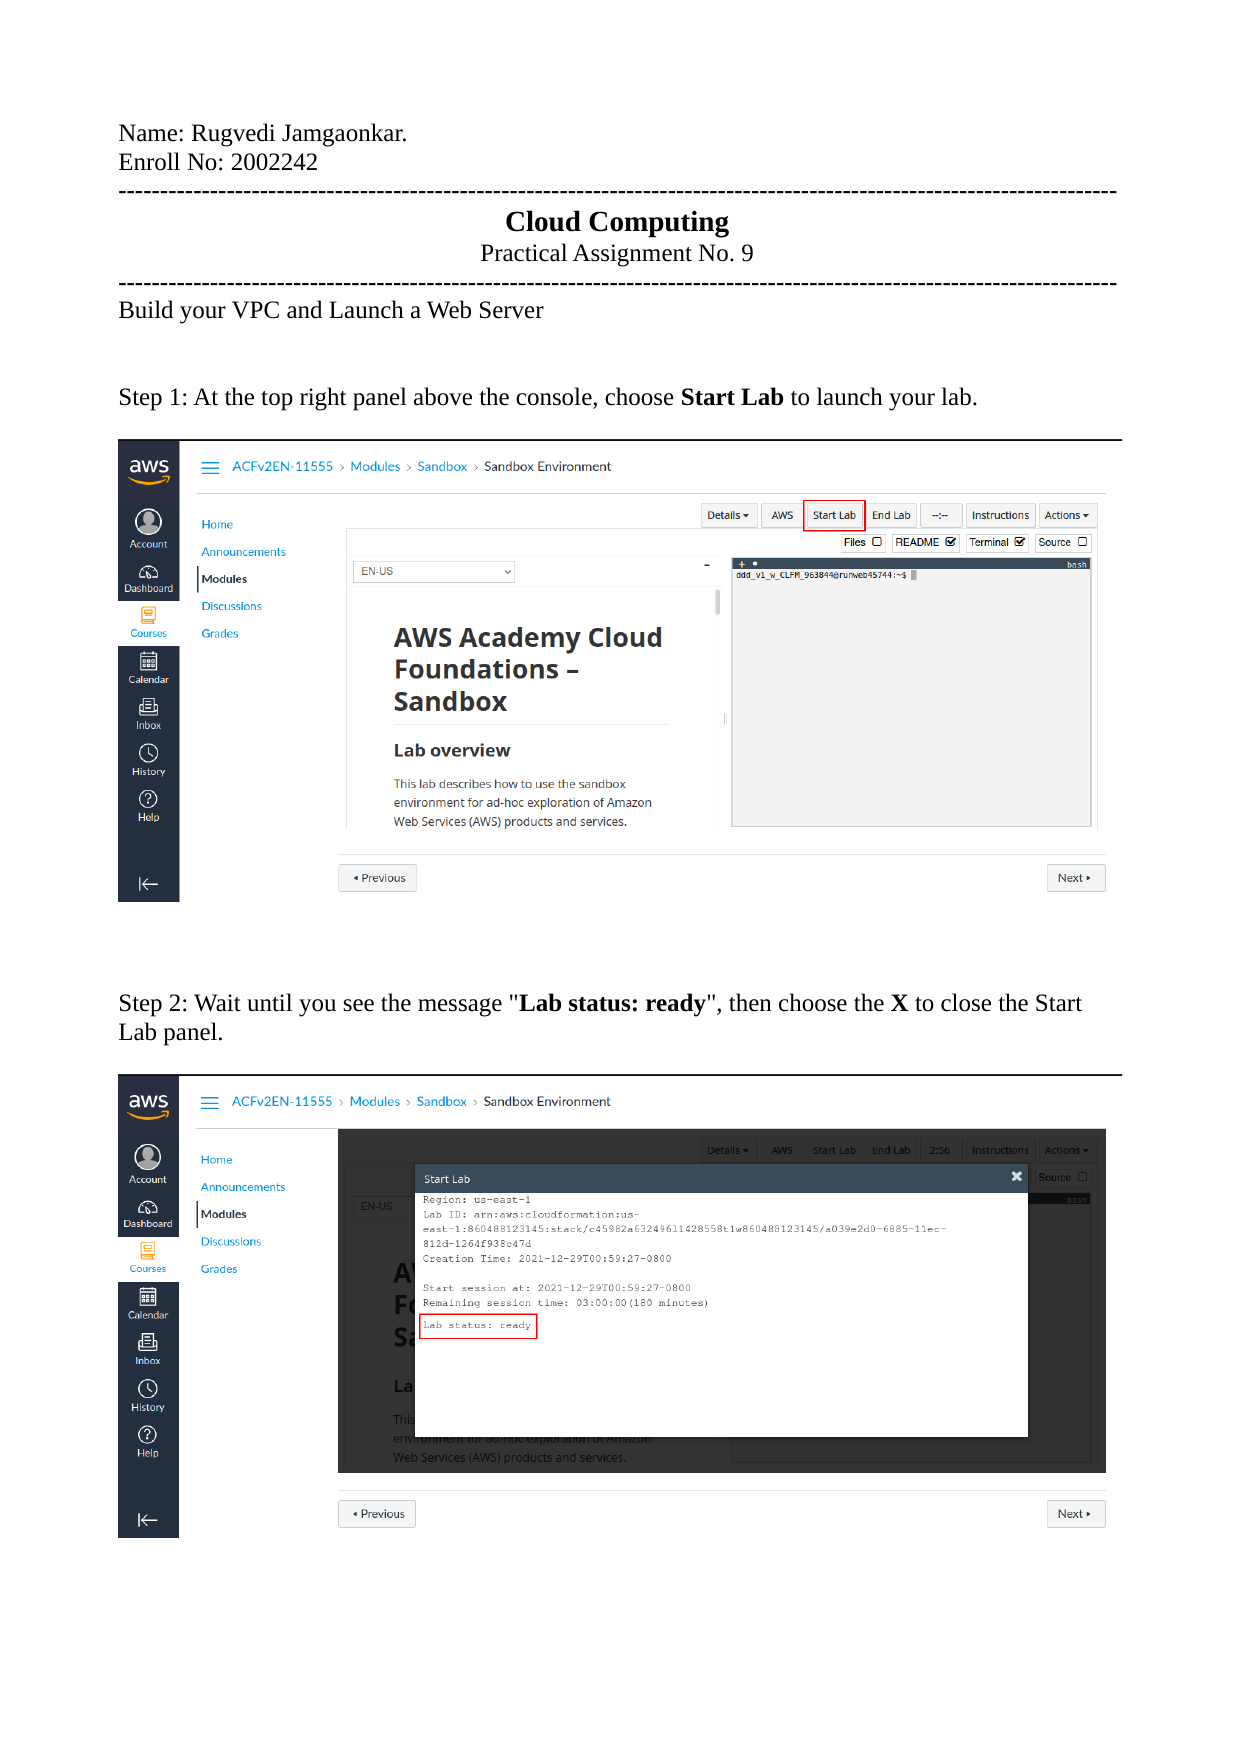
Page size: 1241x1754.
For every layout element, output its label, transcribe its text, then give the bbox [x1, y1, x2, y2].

picture [118, 1074, 1123, 1538]
picture [118, 439, 1123, 902]
text Cloud Computing [118, 204, 1122, 238]
text Step 2: Wait until you see the message "Lab status: ready", then choose the X to close the Start Lab panel. [118, 988, 1122, 1046]
text ------------------------------------------------------------------------------------------------------------------------ [118, 176, 1122, 204]
text ------------------------------------------------------------------------------------------------------------------------ Build your VPC and Launch a Web Server [118, 267, 1122, 324]
text Step 1: At the top right panel above the console, choose Start Lab to launch your lab. [118, 382, 1122, 410]
text Enroll No: 2002242 [118, 147, 1122, 176]
text Practical Assignment No. 9 [118, 238, 1122, 267]
text Name: Rugvedi Jamgaonkar. [118, 118, 1122, 147]
